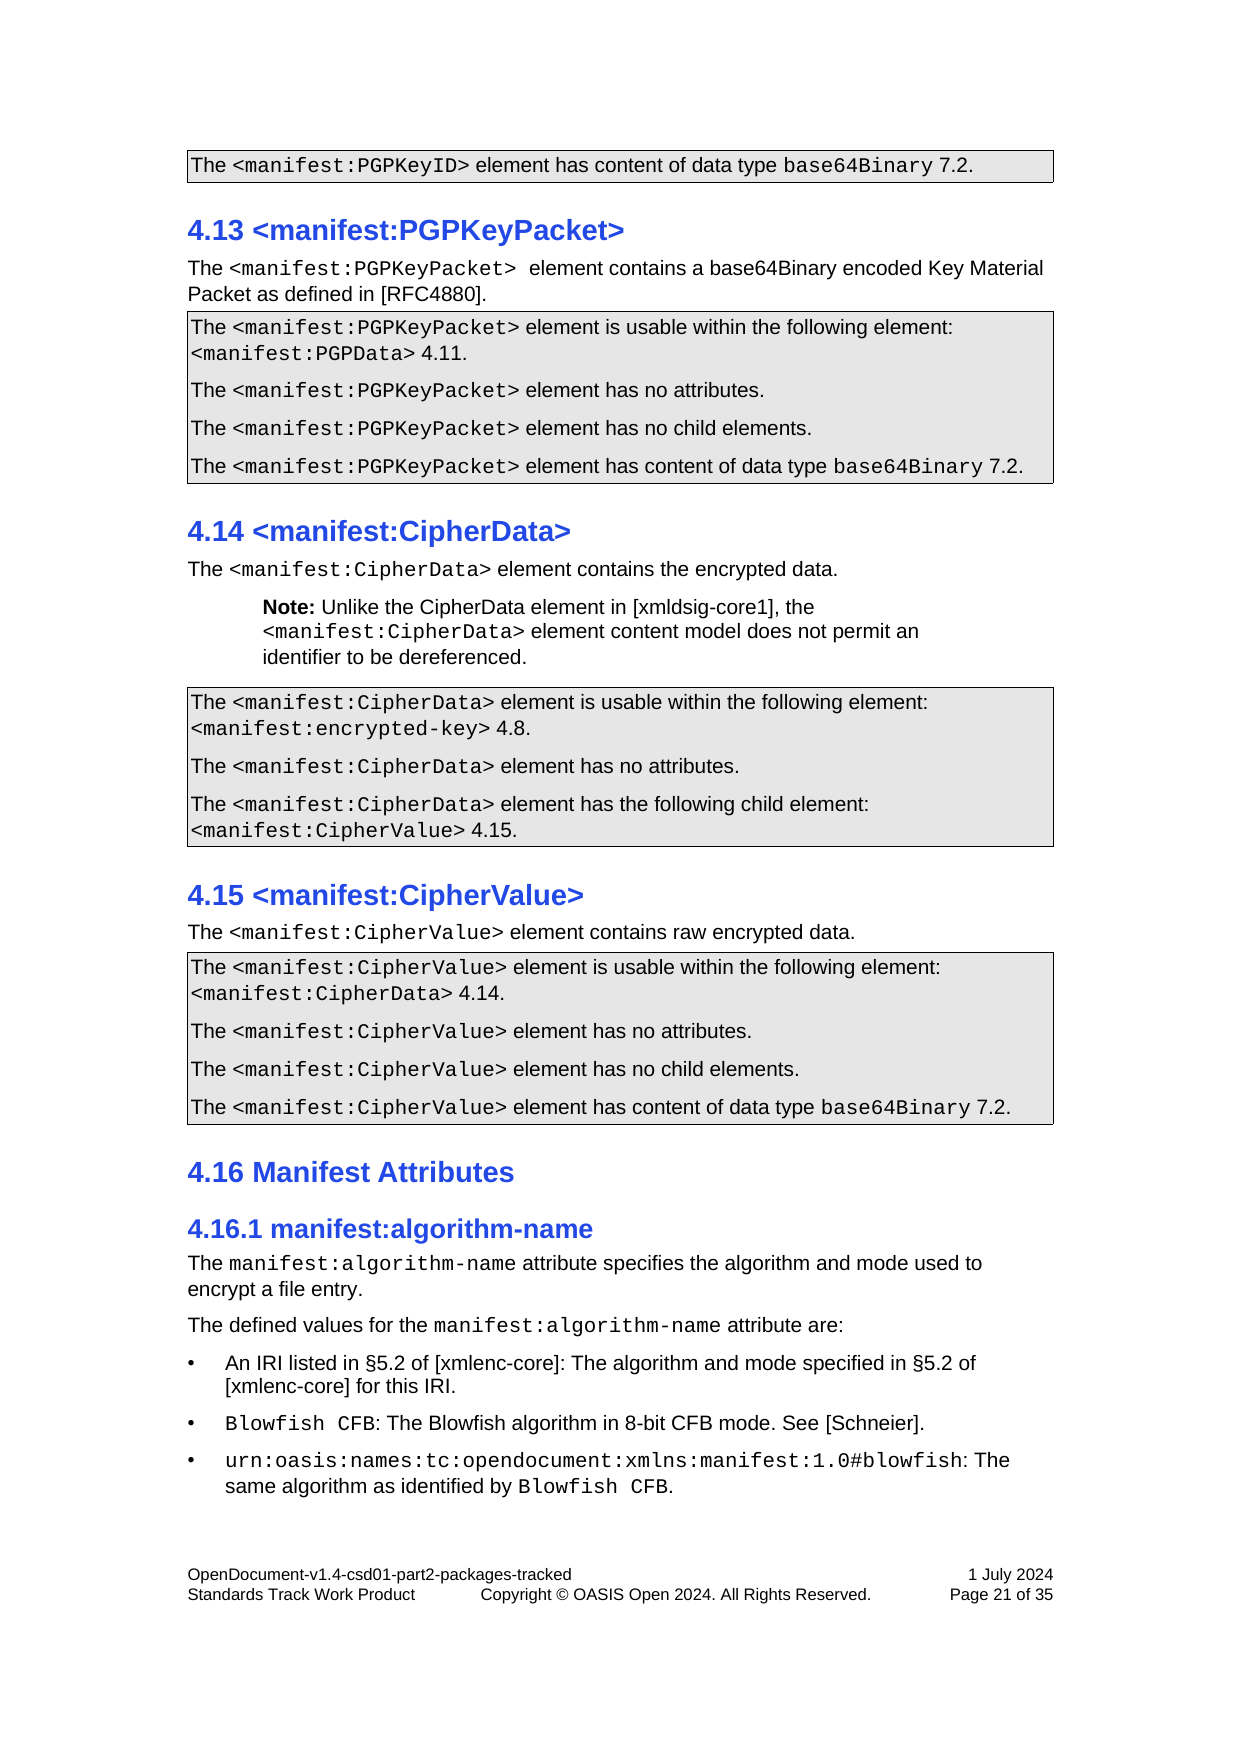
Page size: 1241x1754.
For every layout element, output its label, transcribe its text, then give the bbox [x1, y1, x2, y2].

text Note: Unlike the CipherData element in [xmldsig-core1], the <manifest:CipherData> element content model does not permit an identifier to be dereferenced. [262, 595, 978, 668]
list The <manifest:CipherValue> element has content of data type base64Binary ?. [188, 1092, 1053, 1124]
text The manifest:algorithm-name attribute specifies the algorithm and mode used to encrypt a file entry. [187, 1251, 1053, 1300]
subtitle <manifest:CipherData> [187, 514, 1053, 548]
list The <manifest:PGPKeyPacket> element has no child elements. [188, 413, 1053, 442]
list An IRI listed in §5.2 of [xmlenc-core]: The algorithm and mode specified in §5.2 of [xmlenc-core] for this IRI. [187, 1350, 1053, 1398]
subtitle <manifest:PGPKeyPacket> [187, 213, 1053, 247]
list The <manifest:PGPKeyPacket> element has no attributes. [188, 375, 1053, 404]
subtitle manifest:algorithm-name [187, 1213, 1053, 1244]
text The <manifest:CipherData> element contains the encrypted data. [187, 556, 1053, 582]
list The <manifest:CipherData> element has no attributes. [188, 751, 1053, 780]
list The <manifest:PGPKeyID> element has content of data type base64Binary ?. [188, 151, 1053, 182]
list The <manifest:CipherValue> element is usable within the following element: <manifest:CipherData> ?. [188, 953, 1053, 1007]
list The <manifest:CipherValue> element has no child elements. [188, 1054, 1053, 1083]
text The defined values for the manifest:algorithm-name attribute are: [187, 1312, 1053, 1338]
list The <manifest:PGPKeyPacket> element has content of data type base64Binary ?. [188, 451, 1053, 483]
list The <manifest:CipherData> element has the following child element: <manifest:CipherValue> ?. [188, 789, 1053, 846]
text The <manifest:PGPKeyPacket> element contains a base64Binary encoded Key Material Packet as defined in [RFC4880]. [187, 256, 1053, 305]
list The <manifest:CipherData> element is usable within the following element: <manifest:encrypted-key> ?. [188, 688, 1053, 742]
list The <manifest:PGPKeyPacket> element is usable within the following element: <manifest:PGPData> ?. [188, 312, 1053, 366]
list Blowfish CFB: The Blowfish algorithm in 8-bit CFB mode. See [Schneier]. [187, 1410, 1053, 1436]
list urn:oasis:names:tc:opendocument:xmlns:manifest:1.0#blowfish: The same algorithm as identified by Blowfish CFB. [187, 1448, 1053, 1500]
subtitle Manifest Attributes [187, 1155, 1053, 1188]
subtitle <manifest:CipherValue> [187, 878, 1053, 911]
text The <manifest:CipherValue> element contains raw encrypted data. [187, 920, 1053, 946]
list The <manifest:CipherValue> element has no attributes. [188, 1016, 1053, 1045]
